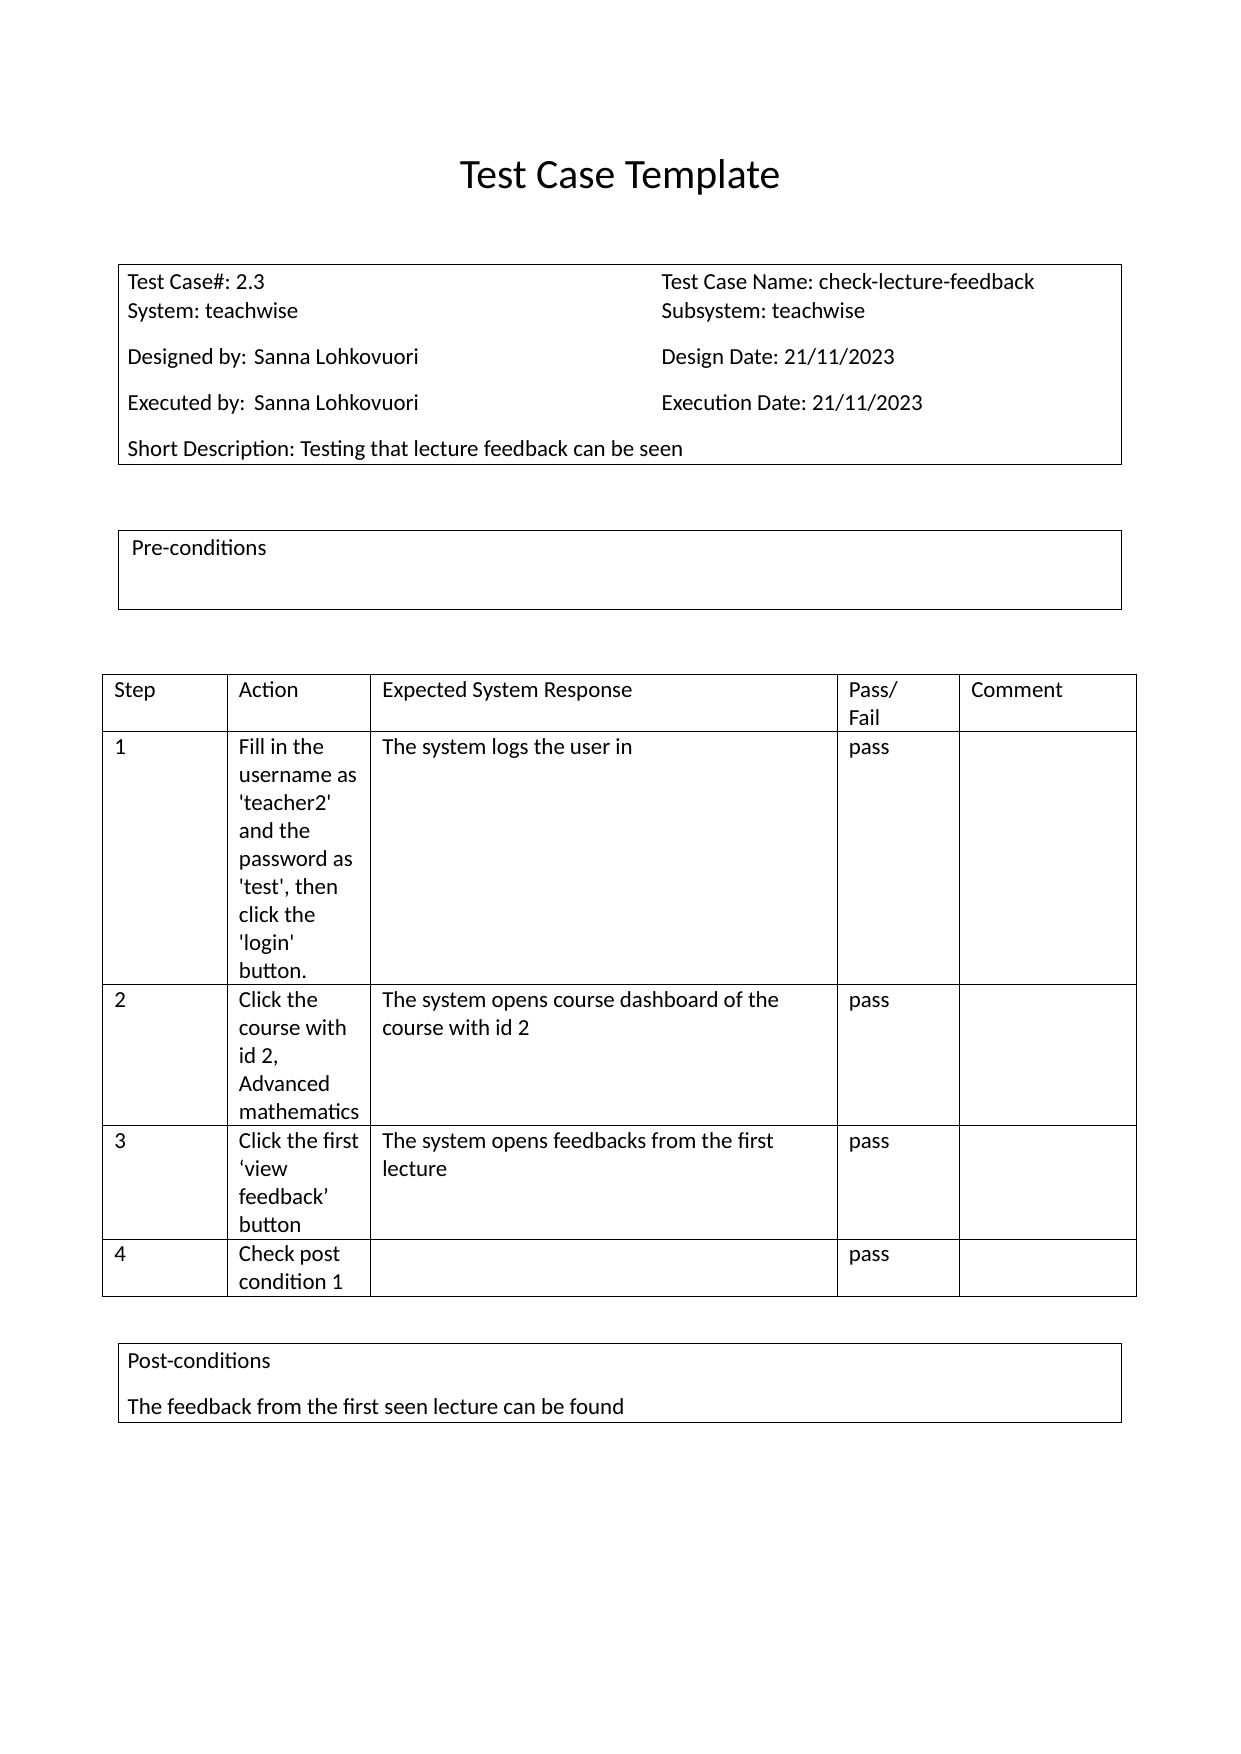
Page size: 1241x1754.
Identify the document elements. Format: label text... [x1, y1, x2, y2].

text Short Description: Testing that lecture feedback can be seen [119, 431, 1121, 464]
table_cell The system opens course dashboard of the course with id 2 [371, 985, 837, 1125]
table_cell The system logs the user in [371, 732, 837, 984]
table_cell pass [838, 1126, 959, 1238]
table_header Step [103, 675, 227, 731]
text The feedback from the first seen lecture can be found [119, 1389, 1121, 1422]
text Post-conditions [119, 1344, 1121, 1374]
table_cell 3 [103, 1126, 227, 1238]
table_cell pass [838, 1240, 959, 1296]
text Designed by: Sanna Lohkovuori Design Date: 21/11/2023 [119, 339, 1121, 370]
table_cell pass [838, 732, 959, 984]
text Test Case#: 2.3 Test Case Name: check-lecture-feedback System: teachwise Subsystem: teachwise [119, 265, 1121, 324]
text Executed by: Sanna Lohkovuori Execution Date: 21/11/2023 [119, 385, 1121, 416]
table_cell [371, 1240, 837, 1296]
table_cell Fill in the username as 'teacher2' and the password as 'test', then click the 'login' button. [228, 732, 370, 984]
table_cell [960, 1240, 1136, 1296]
table_header Expected System Response [371, 675, 837, 731]
table_cell [960, 1126, 1136, 1238]
table_cell [960, 985, 1136, 1125]
table_header Action [228, 675, 370, 731]
table_cell pass [838, 985, 959, 1125]
table_cell The system opens feedbacks from the first lecture [371, 1126, 837, 1238]
table_cell 2 [103, 985, 227, 1125]
table_cell 4 [103, 1240, 227, 1296]
table_header Comment [960, 675, 1136, 731]
table_cell [960, 732, 1136, 984]
table_cell Click the first ‘view feedback’ button [228, 1126, 370, 1238]
text Test Case Template [118, 148, 1122, 198]
table_cell Check post condition 1 [228, 1240, 370, 1296]
table_header Pass/ Fail [838, 675, 959, 731]
table_cell Click the course with id 2, Advanced mathematics [228, 985, 370, 1125]
text Pre-conditions [119, 531, 1121, 561]
table_cell 1 [103, 732, 227, 984]
